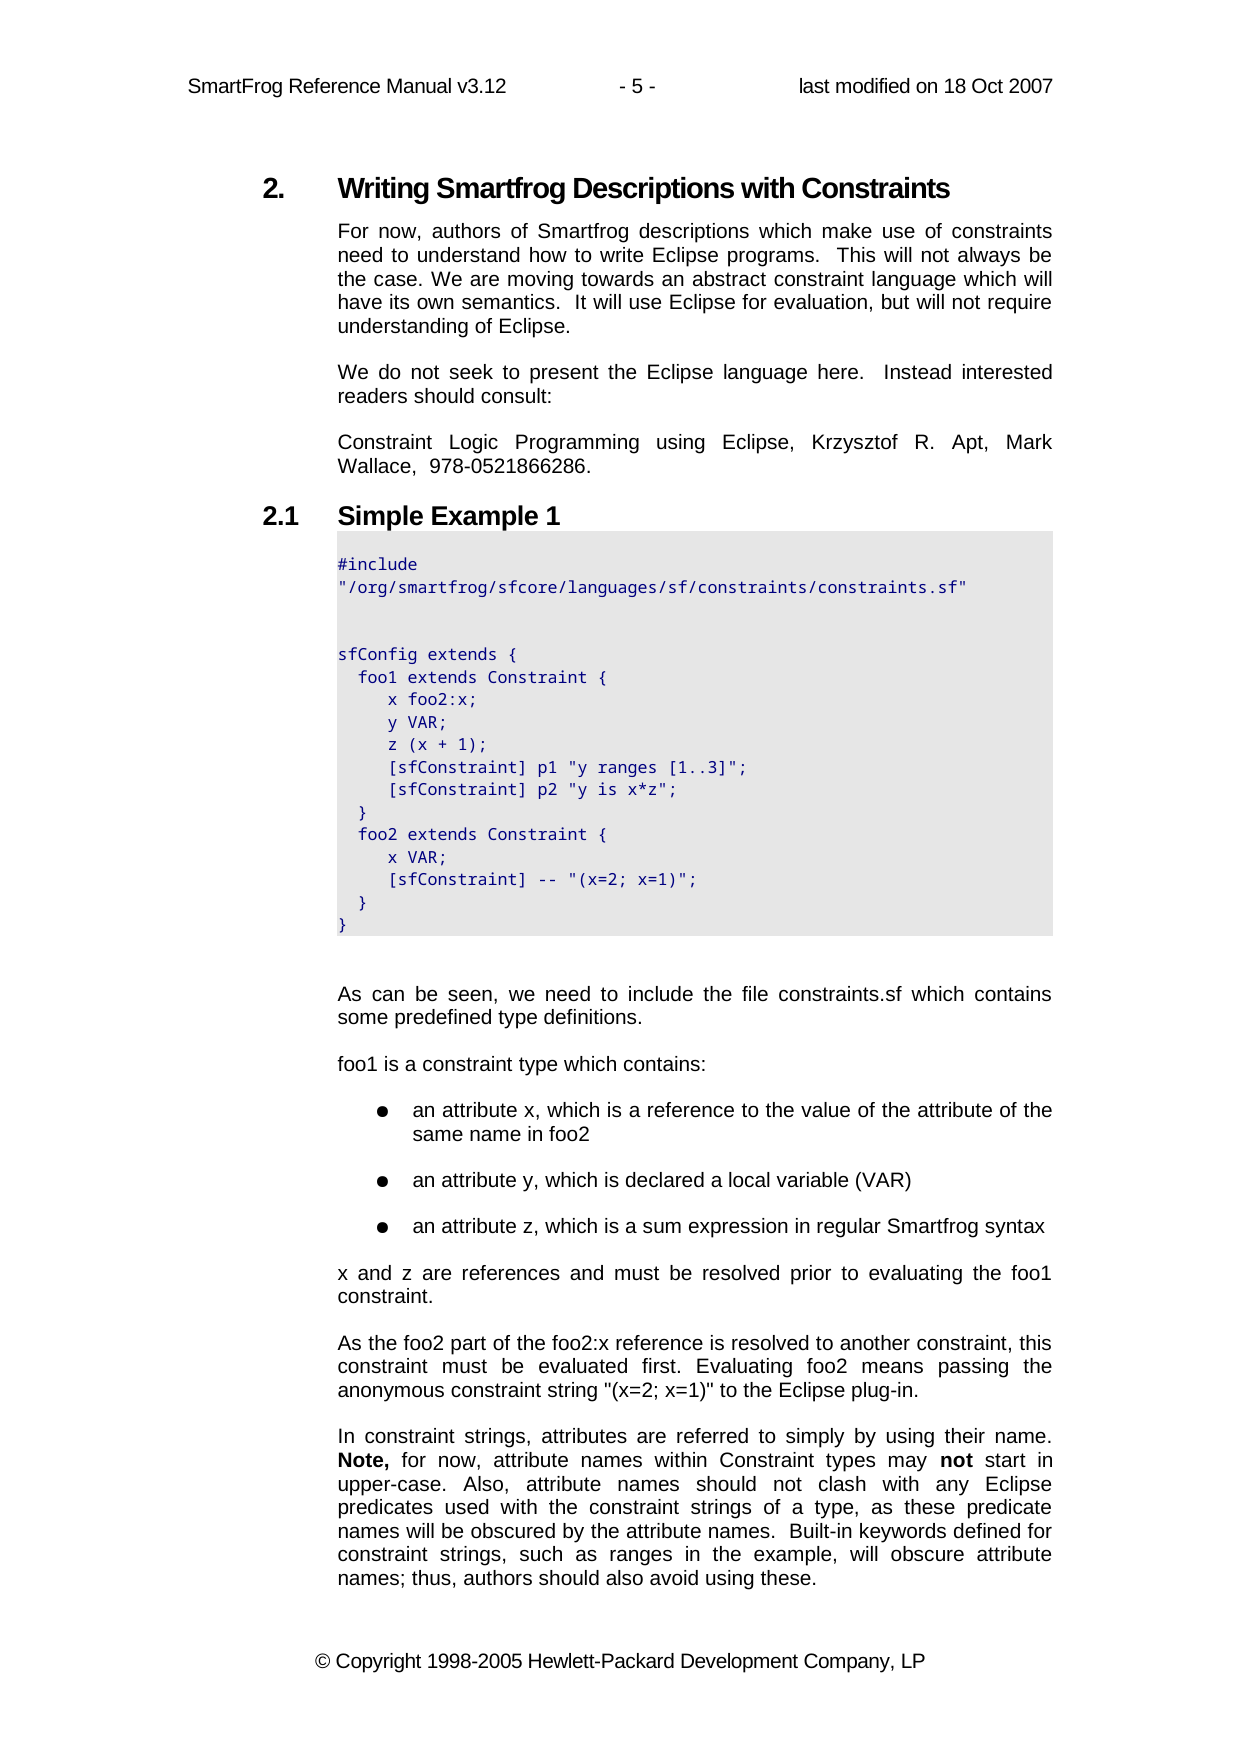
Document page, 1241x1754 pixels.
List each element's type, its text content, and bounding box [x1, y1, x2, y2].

list an attribute y, which is declared a local variable (VAR) [375, 1168, 1053, 1192]
list an attribute z, which is a sum expression in regular Smartfrog syntax [375, 1215, 1053, 1238]
text sfConfig extends { [337, 643, 1053, 666]
text x foo2:x; [337, 688, 1053, 711]
text #include "/org/smartfrog/sfcore/languages/sf/constraints/constraints.sf" [337, 553, 1053, 598]
text [sfConstraint] p1 "y ranges [1..3]"; [337, 756, 1053, 778]
text x VAR; [337, 846, 1053, 868]
subtitle Writing Smartfrog Descriptions with Constraints [262, 172, 1053, 205]
subtitle Simple Example 1 [262, 501, 1053, 531]
list In constraint strings, attributes are referred to simply by using their name. Note, for now, attribute names within Constraint types may not start in upper-case. Also, attribute names should not clash with any Eclipse predicates used with the constraint strings of a type, as these predicate names will be obscured by the attribute names. Built-in keywords defined for constraint strings, such as ranges in the example, will obscure attribute names; thus, authors should also avoid using these. [300, 1425, 1053, 1590]
text y VAR; [337, 711, 1053, 733]
text foo1 is a constraint type which contains: [337, 1052, 1053, 1076]
text For now, authors of Smartfrog descriptions which make use of constraints need to understand how to write Eclipse programs. This will not always be the case. We are moving towards an abstract constraint language which will have its own semantics. It will use Eclipse for evaluation, but will not require understanding of Eclipse. [337, 220, 1053, 338]
list an attribute x, which is a reference to the value of the attribute of the same name in foo2 [375, 1098, 1053, 1146]
text Constraint Logic Programming using Eclipse, Krzysztof R. Apt, Mark Wallace, 978-0521866286. [337, 431, 1053, 478]
list x and z are references and must be resolved prior to evaluating the foo1 constraint. [300, 1261, 1053, 1308]
text [sfConstraint] -- "(x=2; x=1)"; [337, 868, 1053, 891]
list As the foo2 part of the foo2:x reference is resolved to another constraint, this constraint must be evaluated first. Evaluating foo2 means passing the anonymous constraint string "(x=2; x=1)" to the Eclipse plug-in. [300, 1331, 1053, 1402]
text } [337, 801, 1053, 823]
text We do not seek to present the Eclipse language here. Instead interested readers should consult: [337, 361, 1053, 408]
text [sfConstraint] p2 "y is x*z"; [337, 778, 1053, 801]
text foo2 extends Constraint { [337, 823, 1053, 846]
text As can be seen, we need to include the file constraints.sf which contains some predefined type definitions. [337, 982, 1053, 1029]
text } [337, 891, 1053, 913]
text } [337, 913, 1053, 936]
text foo1 extends Constraint { [337, 666, 1053, 688]
text z (x + 1); [337, 733, 1053, 756]
